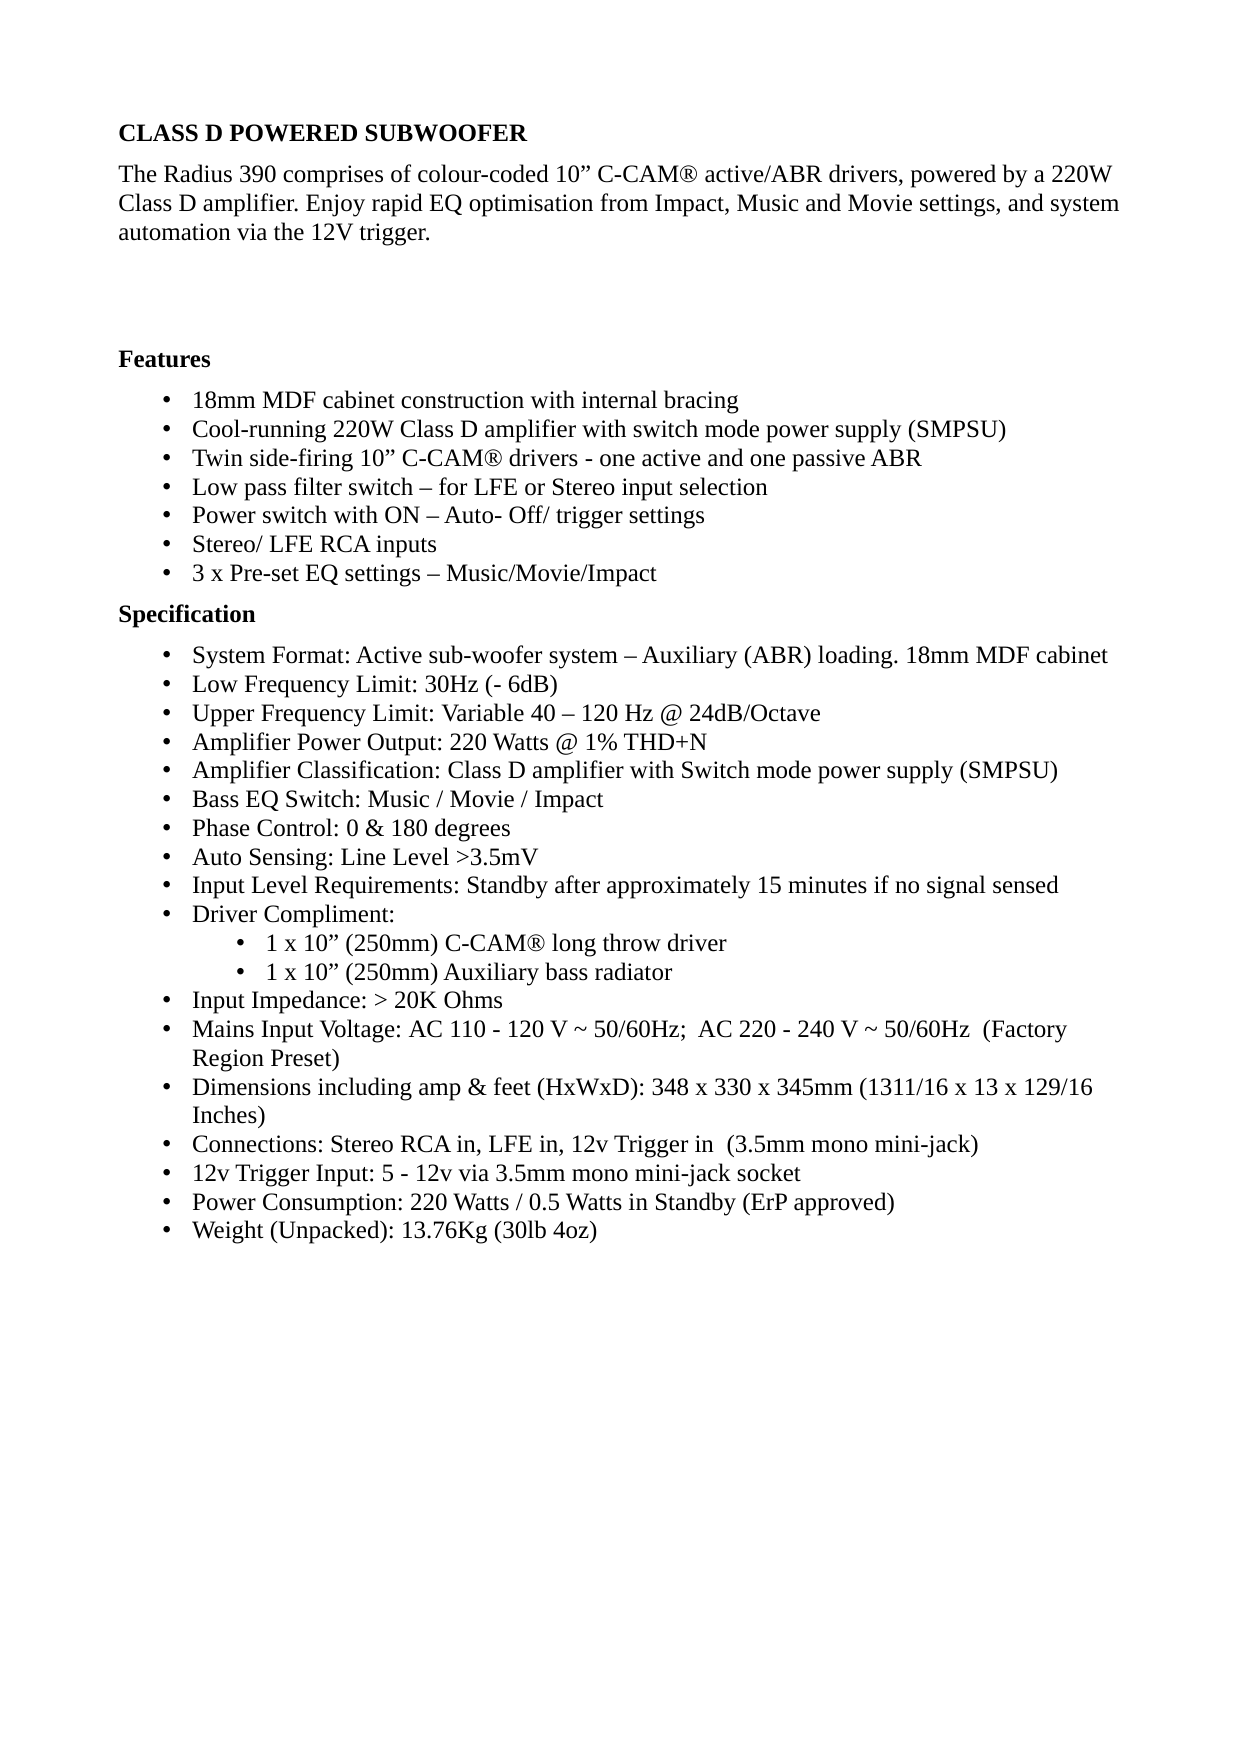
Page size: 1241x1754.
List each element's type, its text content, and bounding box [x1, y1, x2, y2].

list Phase Control: 0 & 180 degrees [162, 813, 1122, 842]
list 18mm MDF cabinet construction with internal bracing [162, 386, 1122, 414]
text CLASS D POWERED SUBWOOFER [118, 118, 1122, 147]
list 3 x Pre-set EQ settings – Music/Movie/Impact [162, 558, 1122, 587]
list Amplifier Power Output: 220 Watts @ 1% THD+N [162, 727, 1122, 756]
text Features [118, 344, 1122, 373]
list System Format: Active sub-woofer system – Auxiliary (ABR) loading. 18mm MDF cabinet [162, 641, 1122, 669]
list Mains Input Voltage: AC 110 - 120 V ~ 50/60Hz; AC 220 - 240 V ~ 50/60Hz (Factory Region Preset) [162, 1014, 1122, 1072]
text Specification [118, 599, 1122, 628]
list Amplifier Classification: Class D amplifier with Switch mode power supply (SMPSU) [162, 756, 1122, 784]
list Cool-running 220W Class D amplifier with switch mode power supply (SMPSU) [162, 414, 1122, 443]
list 1 x 10” (250mm) C-CAM® long throw driver [236, 928, 1122, 957]
list Low Frequency Limit: 30Hz (- 6dB) [162, 669, 1122, 698]
list Power Consumption: 220 Watts / 0.5 Watts in Standby (ErP approved) [162, 1187, 1122, 1216]
list Input Level Requirements: Standby after approximately 15 minutes if no signal sensed [162, 871, 1122, 899]
list Auto Sensing: Line Level >3.5mV [162, 842, 1122, 871]
list Low pass filter switch – for LFE or Stereo input selection [162, 472, 1122, 501]
text The Radius 390 comprises of colour-coded 10” C-CAM® active/ABR drivers, powered by a 220W Class D amplifier. Enjoy rapid EQ optimisation from Impact, Music and Movie settings, and system automation via the 12V trigger. [118, 159, 1122, 246]
list Weight (Unpacked): 13.76Kg (30lb 4oz) [162, 1216, 1122, 1244]
list Dimensions including amp & feet (HxWxD): 348 x 330 x 345mm (1311/16 x 13 x 129/16 Inches) [162, 1072, 1122, 1129]
list Connections: Stereo RCA in, LFE in, 12v Trigger in (3.5mm mono mini-jack) [162, 1129, 1122, 1158]
list Twin side-firing 10” C-CAM® drivers - one active and one passive ABR [162, 443, 1122, 472]
list Input Impedance: > 20K Ohms [162, 986, 1122, 1014]
list 12v Trigger Input: 5 - 12v via 3.5mm mono mini-jack socket [162, 1158, 1122, 1187]
list Upper Frequency Limit: Variable 40 – 120 Hz @ 24dB/Octave [162, 698, 1122, 727]
list Power switch with ON – Auto- Off/ trigger settings [162, 501, 1122, 529]
list Bass EQ Switch: Music / Movie / Impact [162, 784, 1122, 813]
list Driver Compliment: [162, 899, 1122, 928]
list 1 x 10” (250mm) Auxiliary bass radiator [236, 957, 1122, 986]
list Stereo/ LFE RCA inputs [162, 529, 1122, 558]
